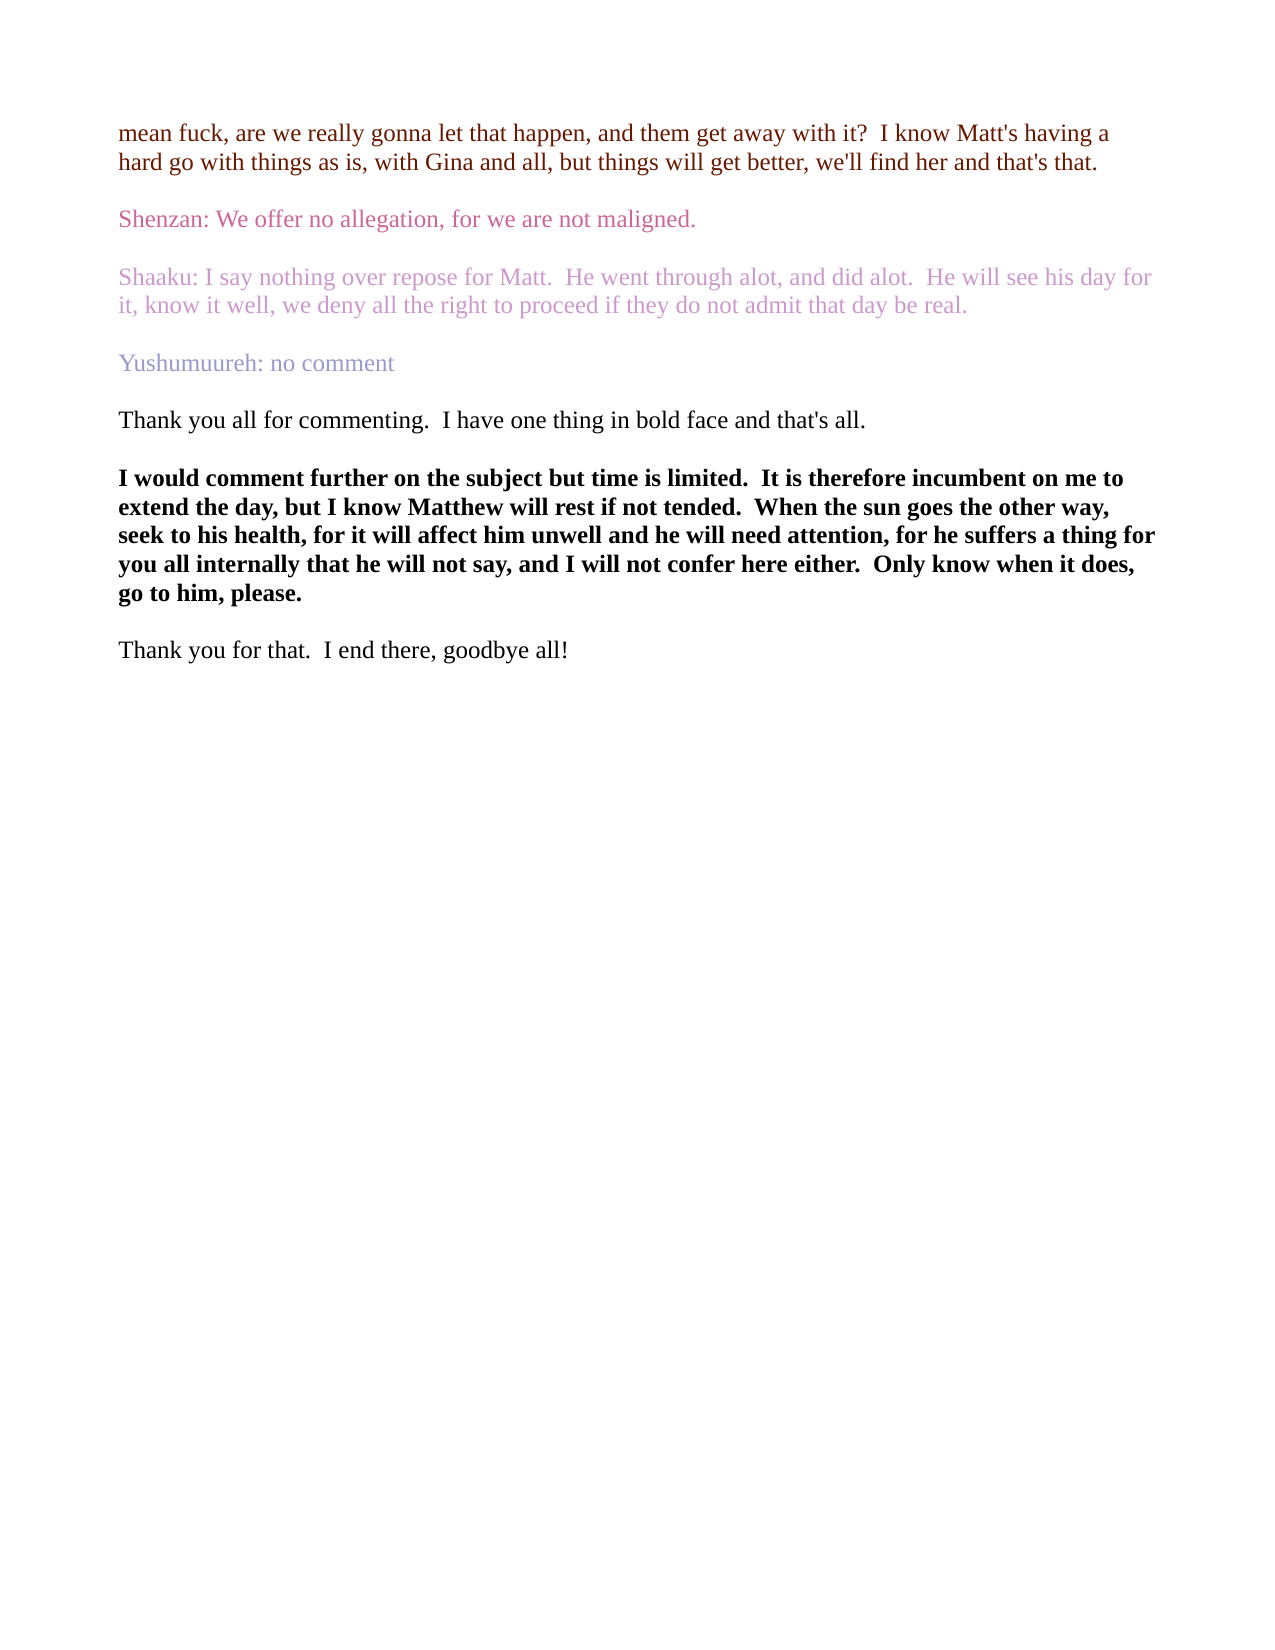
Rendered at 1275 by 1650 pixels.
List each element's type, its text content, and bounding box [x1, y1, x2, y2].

text mean fuck, are we really gonna let that happen, and them get away with it? I know Matt's having a hard go with things as is, with Gina and all, but things will get better, we'll find her and that's that. [118, 118, 1157, 176]
text I would comment further on the subject but time is limited. It is therefore incumbent on me to extend the day, but I know Matthew will rest if not tended. When the sun goes the other way, seek to his health, for it will affect him unwell and he will need attention, for he suffers a thing for you all internally that he will not say, and I will not confer here either. Only know when it does, go to him, please. [118, 463, 1157, 607]
text Shenzan: We offer no allegation, for we are not maligned. [118, 204, 1157, 233]
text Yushumuureh: no comment [118, 348, 1157, 377]
text Thank you for that. I end there, goodbye all! [118, 636, 1157, 664]
text Shaaku: I say nothing over repose for Matt. He went through alot, and did alot. He will see his day for it, know it well, we deny all the right to proceed if they do not admit that day be real. [118, 262, 1157, 319]
text Thank you all for commenting. I have one thing in bold face and that's all. [118, 406, 1157, 434]
